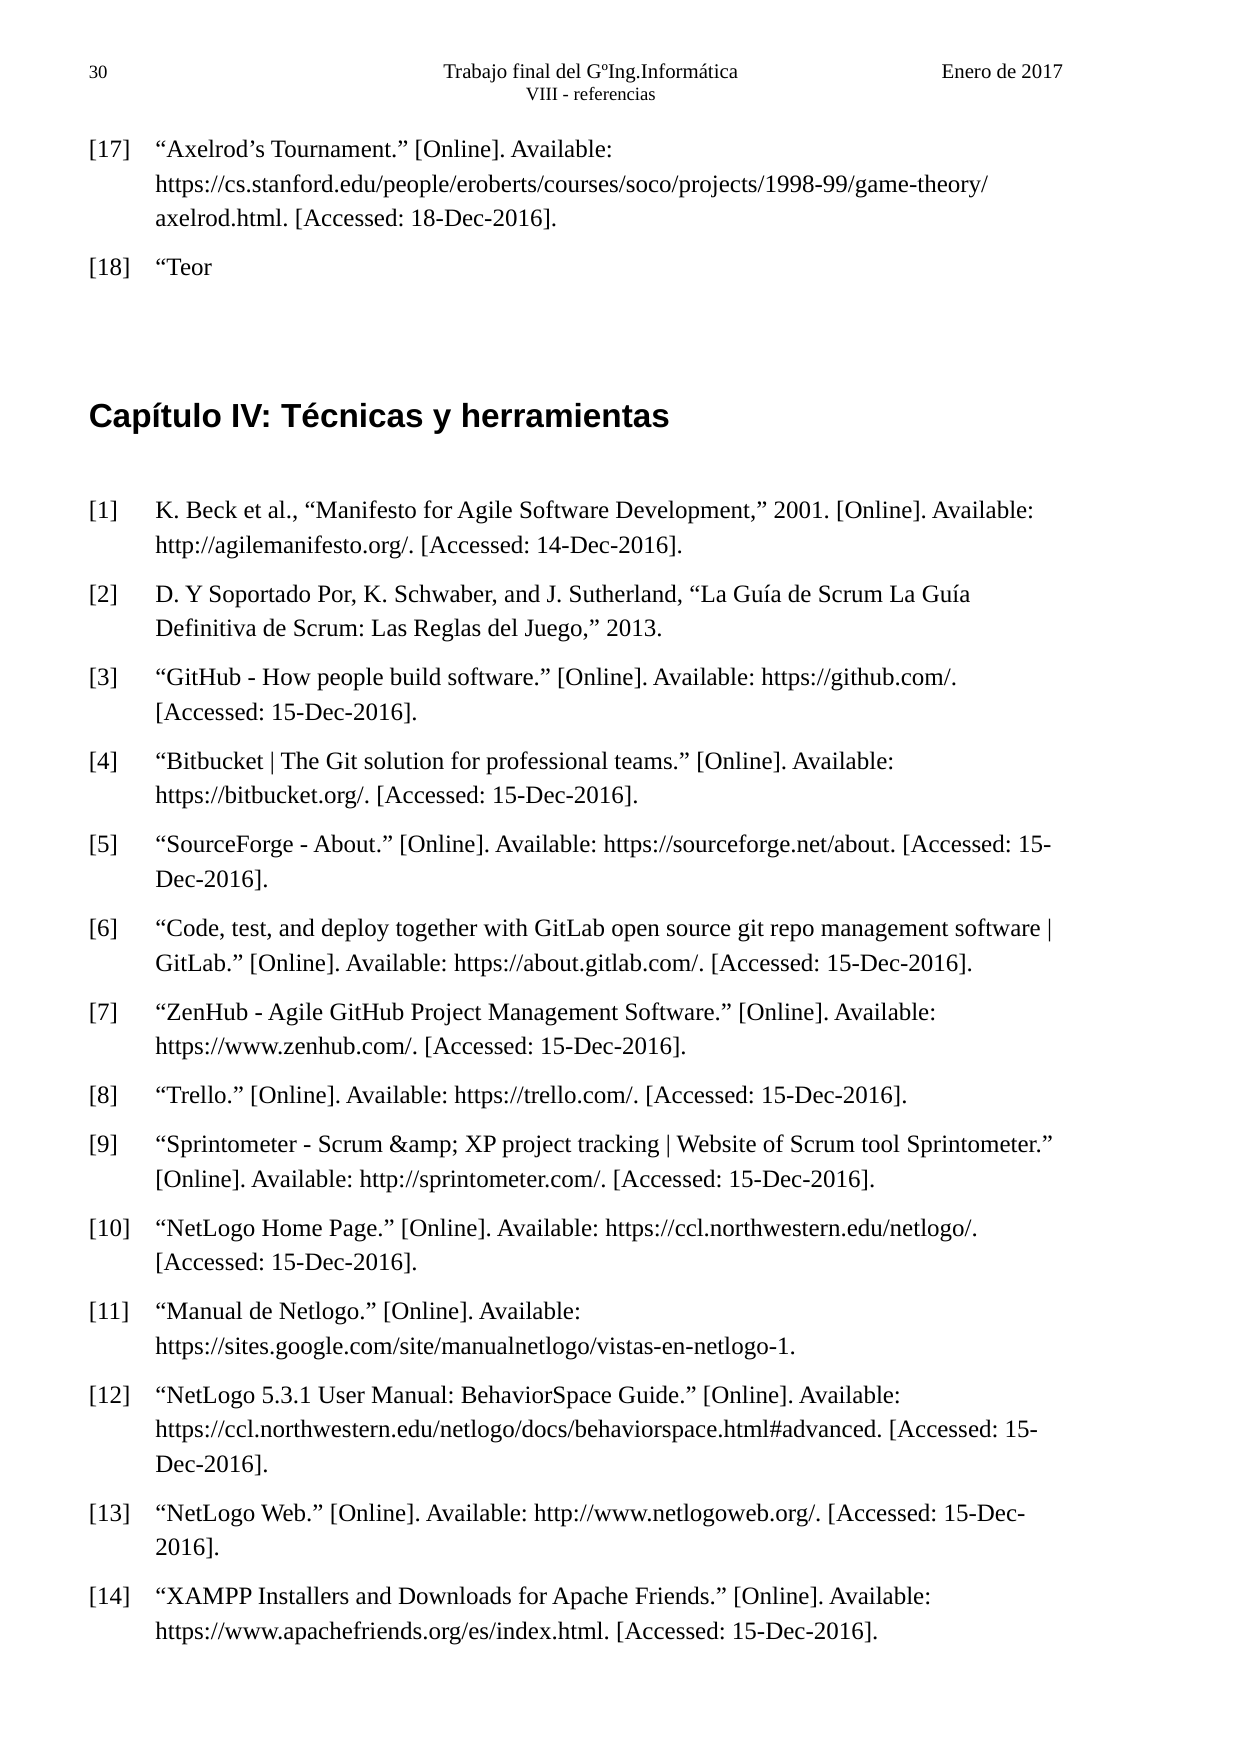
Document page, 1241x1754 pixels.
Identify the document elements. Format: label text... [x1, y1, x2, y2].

text [12] “NetLogo 5.3.1 User Manual: BehaviorSpace Guide.” [Online]. Available: https://ccl.northwestern.edu/netlogo/docs/behaviorspace.html#advanced. [Accessed: 15-Dec-2016]. [88, 1380, 1063, 1478]
text [10] “NetLogo Home Page.” [Online]. Available: https://ccl.northwestern.edu/netlogo/. [Accessed: 15-Dec-2016]. [88, 1213, 1063, 1276]
text [14] “XAMPP Installers and Downloads for Apache Friends.” [Online]. Available: https://www.apachefriends.org/es/index.html. [Accessed: 15-Dec-2016]. [88, 1581, 1063, 1645]
text [7] “ZenHub - Agile GitHub Project Management Software.” [Online]. Available: https://www.zenhub.com/. [Accessed: 15-Dec-2016]. [88, 997, 1063, 1060]
text [3] “GitHub - How people build software.” [Online]. Available: https://github.com/. [Accessed: 15-Dec-2016]. [88, 662, 1063, 726]
text [8] “Trello.” [Online]. Available: https://trello.com/. [Accessed: 15-Dec-2016]. [88, 1080, 1063, 1109]
text [1] K. Beck et al., “Manifesto for Agile Software Development,” 2001. [Online]. Available: http://agilemanifesto.org/. [Accessed: 14-Dec-2016]. [88, 495, 1063, 559]
text [4] “Bitbucket | The Git solution for professional teams.” [Online]. Available: https://bitbucket.org/. [Accessed: 15-Dec-2016]. [88, 746, 1063, 809]
text [13] “NetLogo Web.” [Online]. Available: http://www.netlogoweb.org/. [Accessed: 15-Dec-2016]. [88, 1498, 1063, 1561]
text [5] “SourceForge - About.” [Online]. Available: https://sourceforge.net/about. [Accessed: 15-Dec-2016]. [88, 829, 1063, 893]
text [6] “Code, test, and deploy together with GitLab open source git repo management software | GitLab.” [Online]. Available: https://about.gitlab.com/. [Accessed: 15-Dec-2016]. [88, 913, 1063, 976]
text [18] “Teor [88, 252, 1063, 281]
subtitle Capítulo IV: Técnicas y herramientas [88, 396, 1063, 434]
text [11] “Manual de Netlogo.” [Online]. Available: https://sites.google.com/site/manualnetlogo/vistas-en-netlogo-1. [88, 1296, 1063, 1359]
text [9] “Sprintometer - Scrum &amp; XP project tracking | Website of Scrum tool Sprintometer.” [Online]. Available: http://sprintometer.com/. [Accessed: 15-Dec-2016]. [88, 1129, 1063, 1192]
text [17] “Axelrod’s Tournament.” [Online]. Available: https://cs.stanford.edu/people/eroberts/courses/soco/projects/1998-99/game-theory/axelrod.html. [Accessed: 18-Dec-2016]. [88, 134, 1063, 232]
text [2] D. Y Soportado Por, K. Schwaber, and J. Sutherland, “La Guía de Scrum La Guía Definitiva de Scrum: Las Reglas del Juego,” 2013. [88, 579, 1063, 642]
